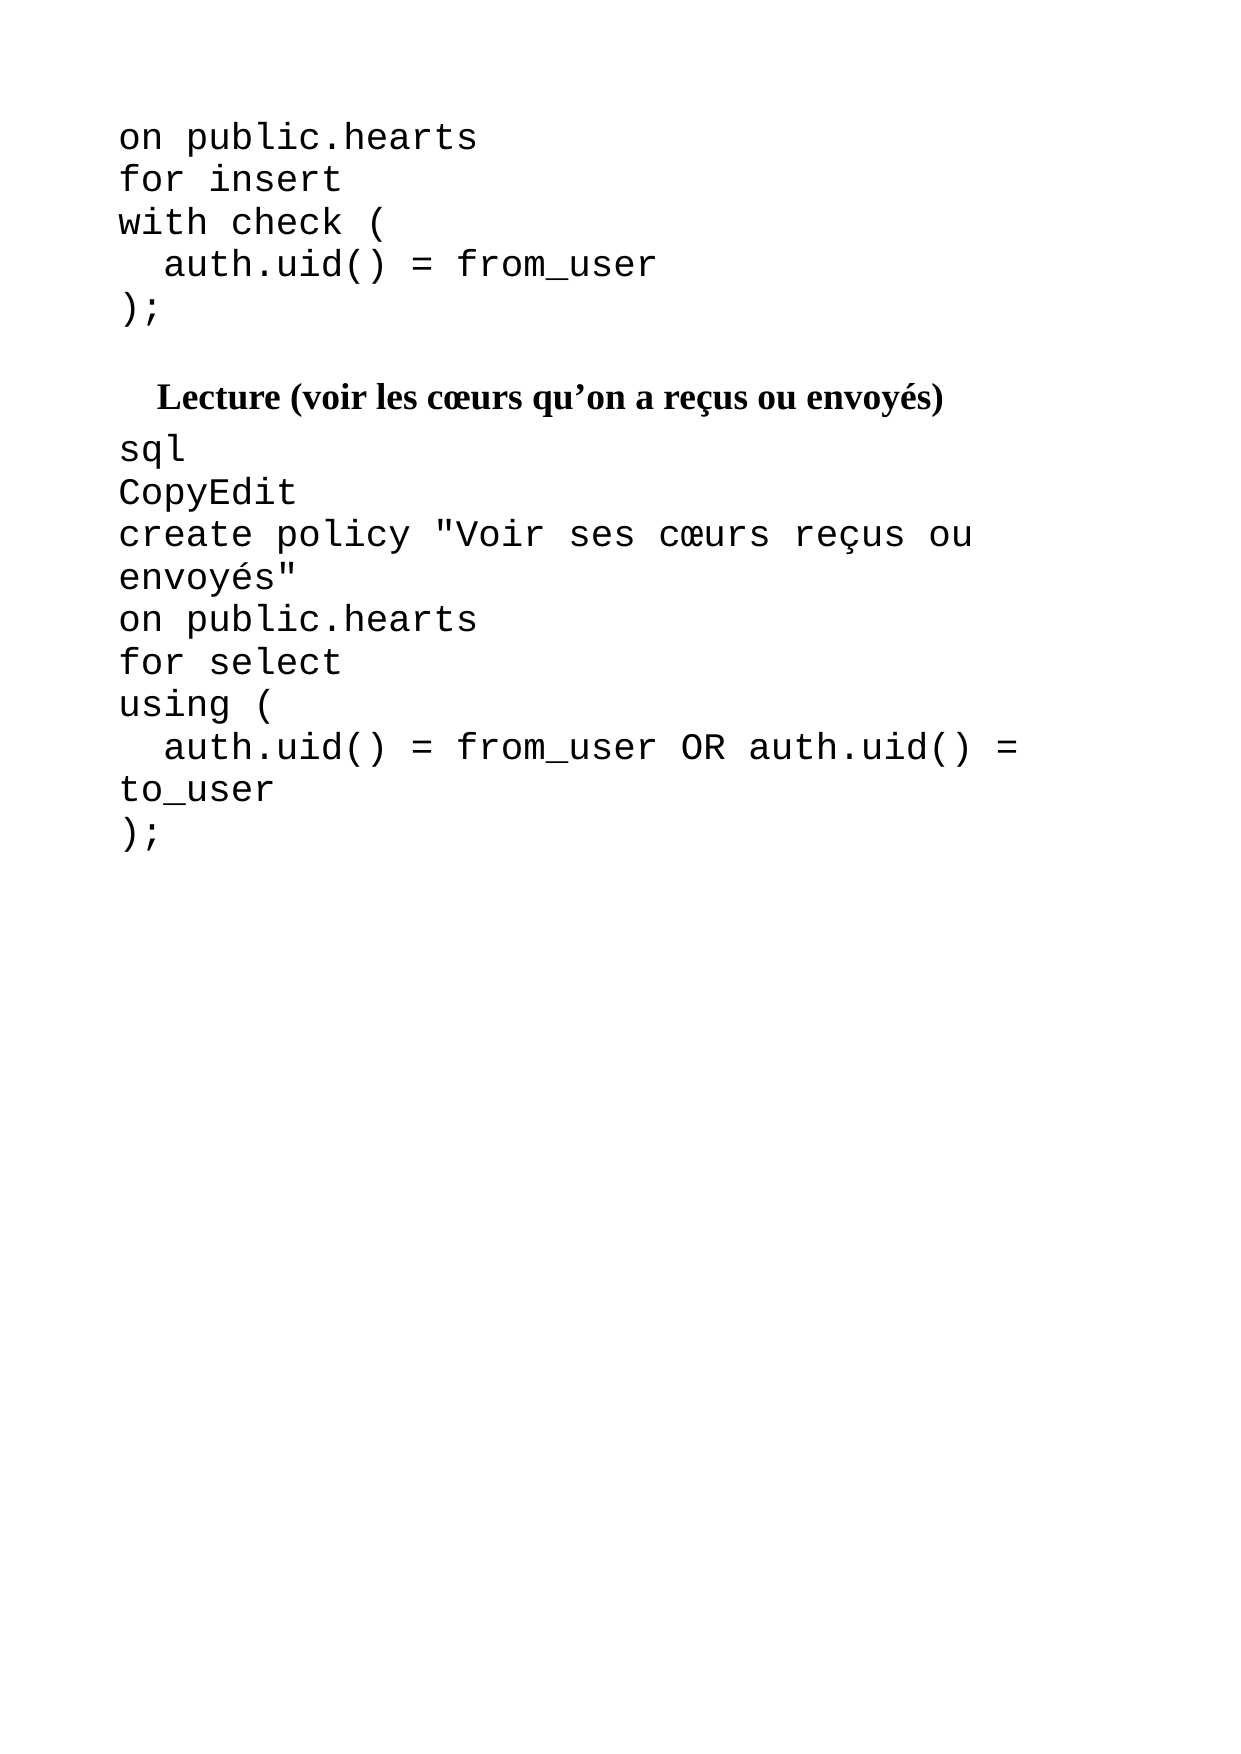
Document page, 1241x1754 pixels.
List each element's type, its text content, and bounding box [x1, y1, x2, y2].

text ); [118, 813, 1122, 855]
text using ( [118, 685, 1122, 728]
text ); [118, 288, 1122, 331]
text create policy "Voir ses cœurs reçus ou envoyés" [118, 515, 1122, 600]
text auth.uid() = from_user [118, 246, 1122, 288]
text for select [118, 643, 1122, 685]
text sql [118, 430, 1122, 473]
text auth.uid() = from_user OR auth.uid() = to_user [118, 728, 1122, 813]
text on public.hearts [118, 600, 1122, 643]
subtitle 📖 Lecture (voir les cœurs qu’on a reçus ou envoyés) [118, 375, 1122, 418]
text with check ( [118, 203, 1122, 246]
text CopyEdit [118, 473, 1122, 515]
text on public.hearts [118, 118, 1122, 161]
text for insert [118, 161, 1122, 203]
